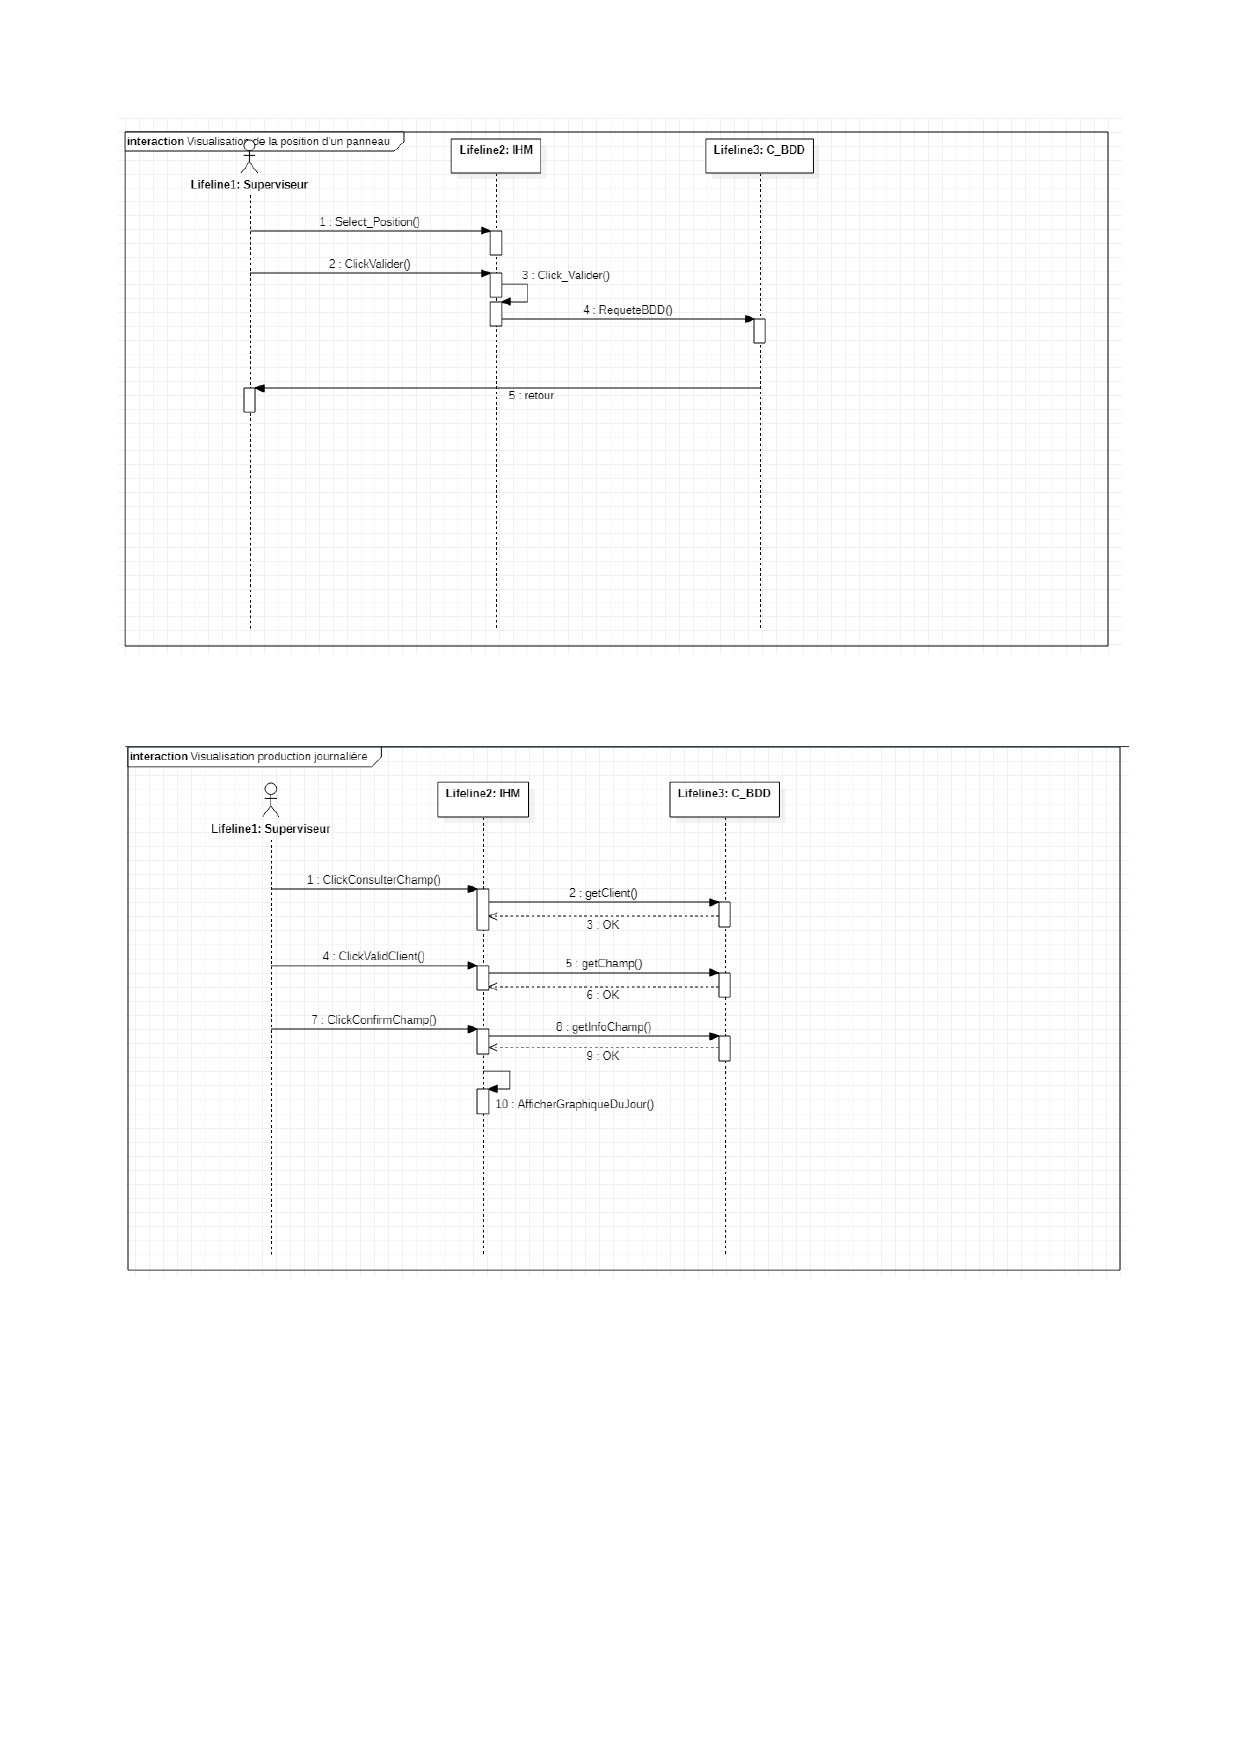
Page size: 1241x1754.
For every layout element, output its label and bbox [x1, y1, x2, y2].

picture [125, 746, 1130, 1277]
picture [118, 118, 1123, 654]
